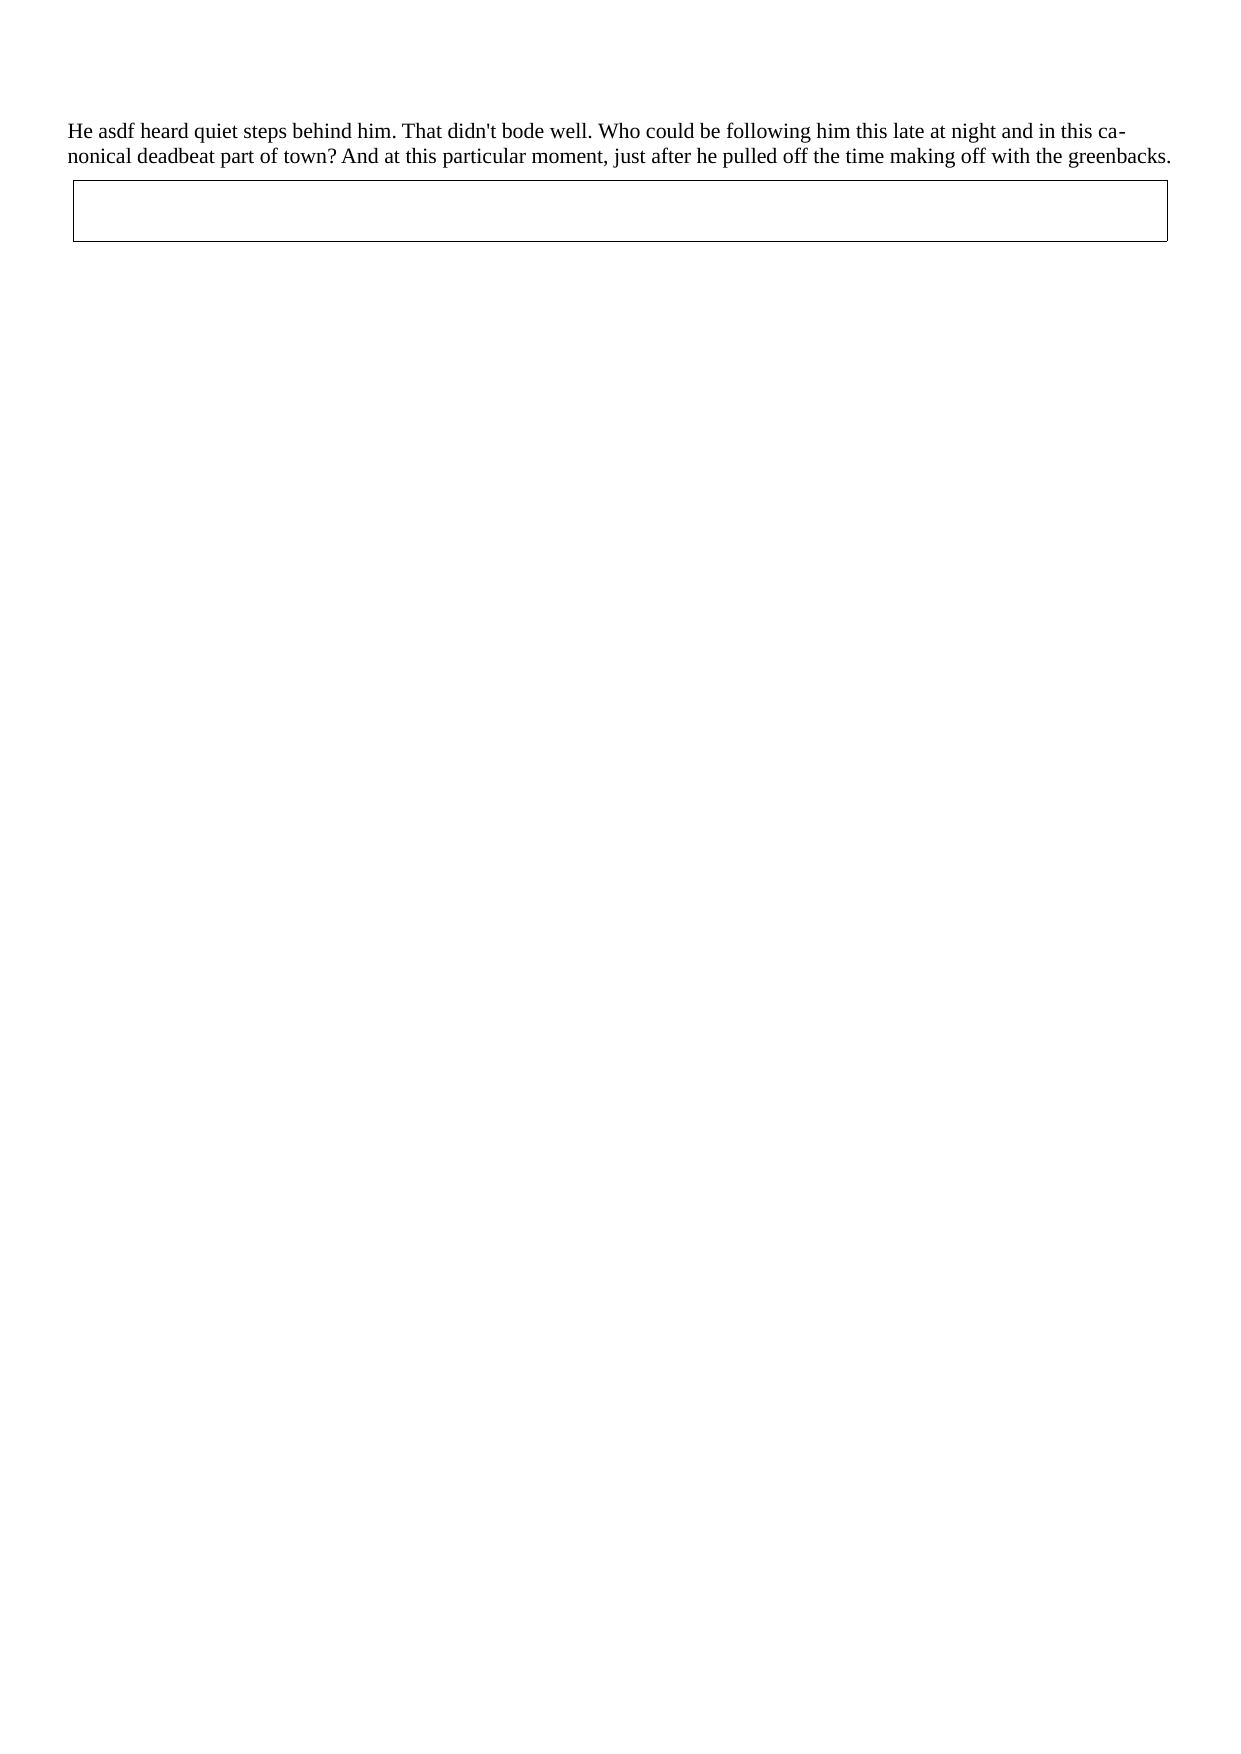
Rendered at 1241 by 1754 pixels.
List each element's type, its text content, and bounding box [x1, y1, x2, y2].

text He asdf heard quiet steps behind him. That didn't bode well. Who could be following him this late at night and in this ca­nonical deadbeat part of town? And at this particular moment, just after he pulled off the time making off with the greenbacks. [67, 118, 1173, 168]
